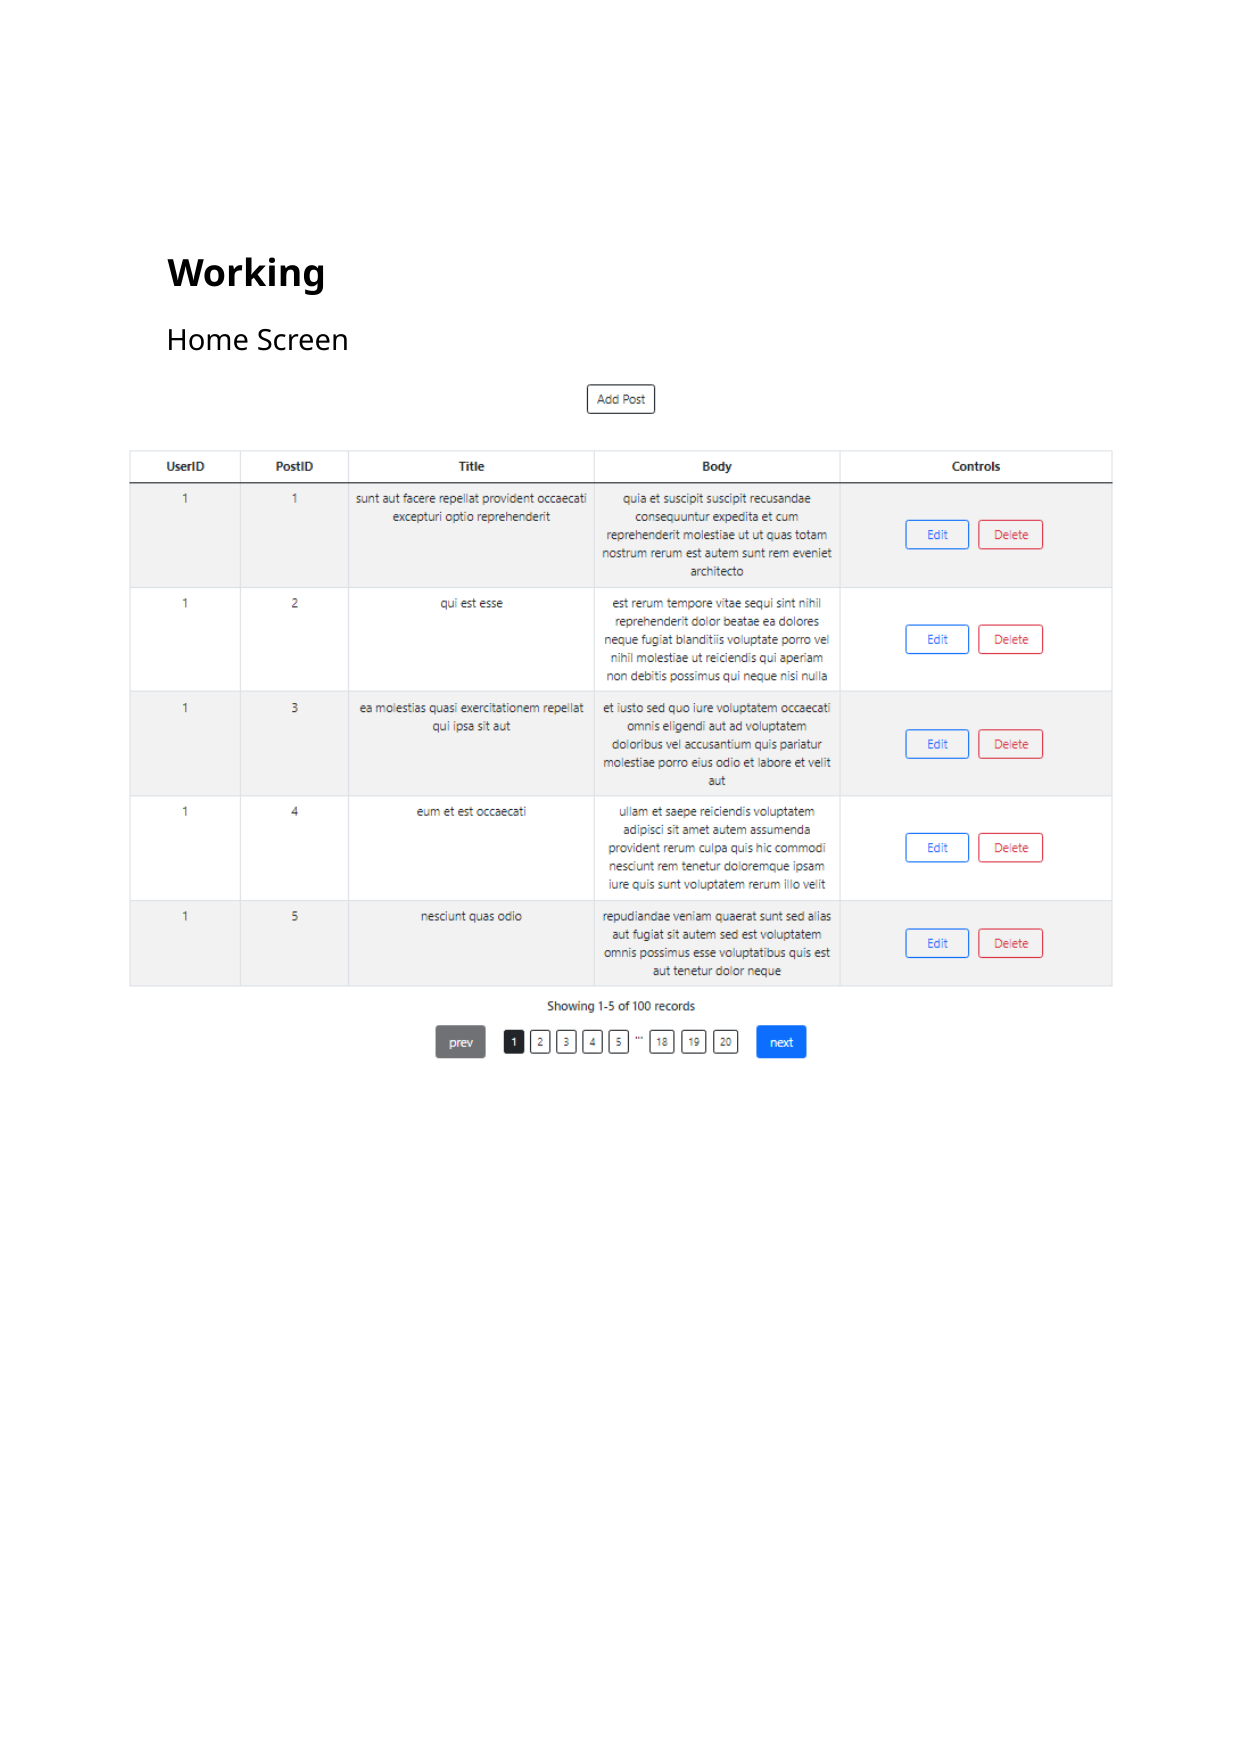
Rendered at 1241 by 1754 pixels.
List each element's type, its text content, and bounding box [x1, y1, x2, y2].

subtitle Working [92, 246, 1123, 297]
text Home Screen [92, 310, 1123, 361]
picture [92, 373, 1124, 1064]
